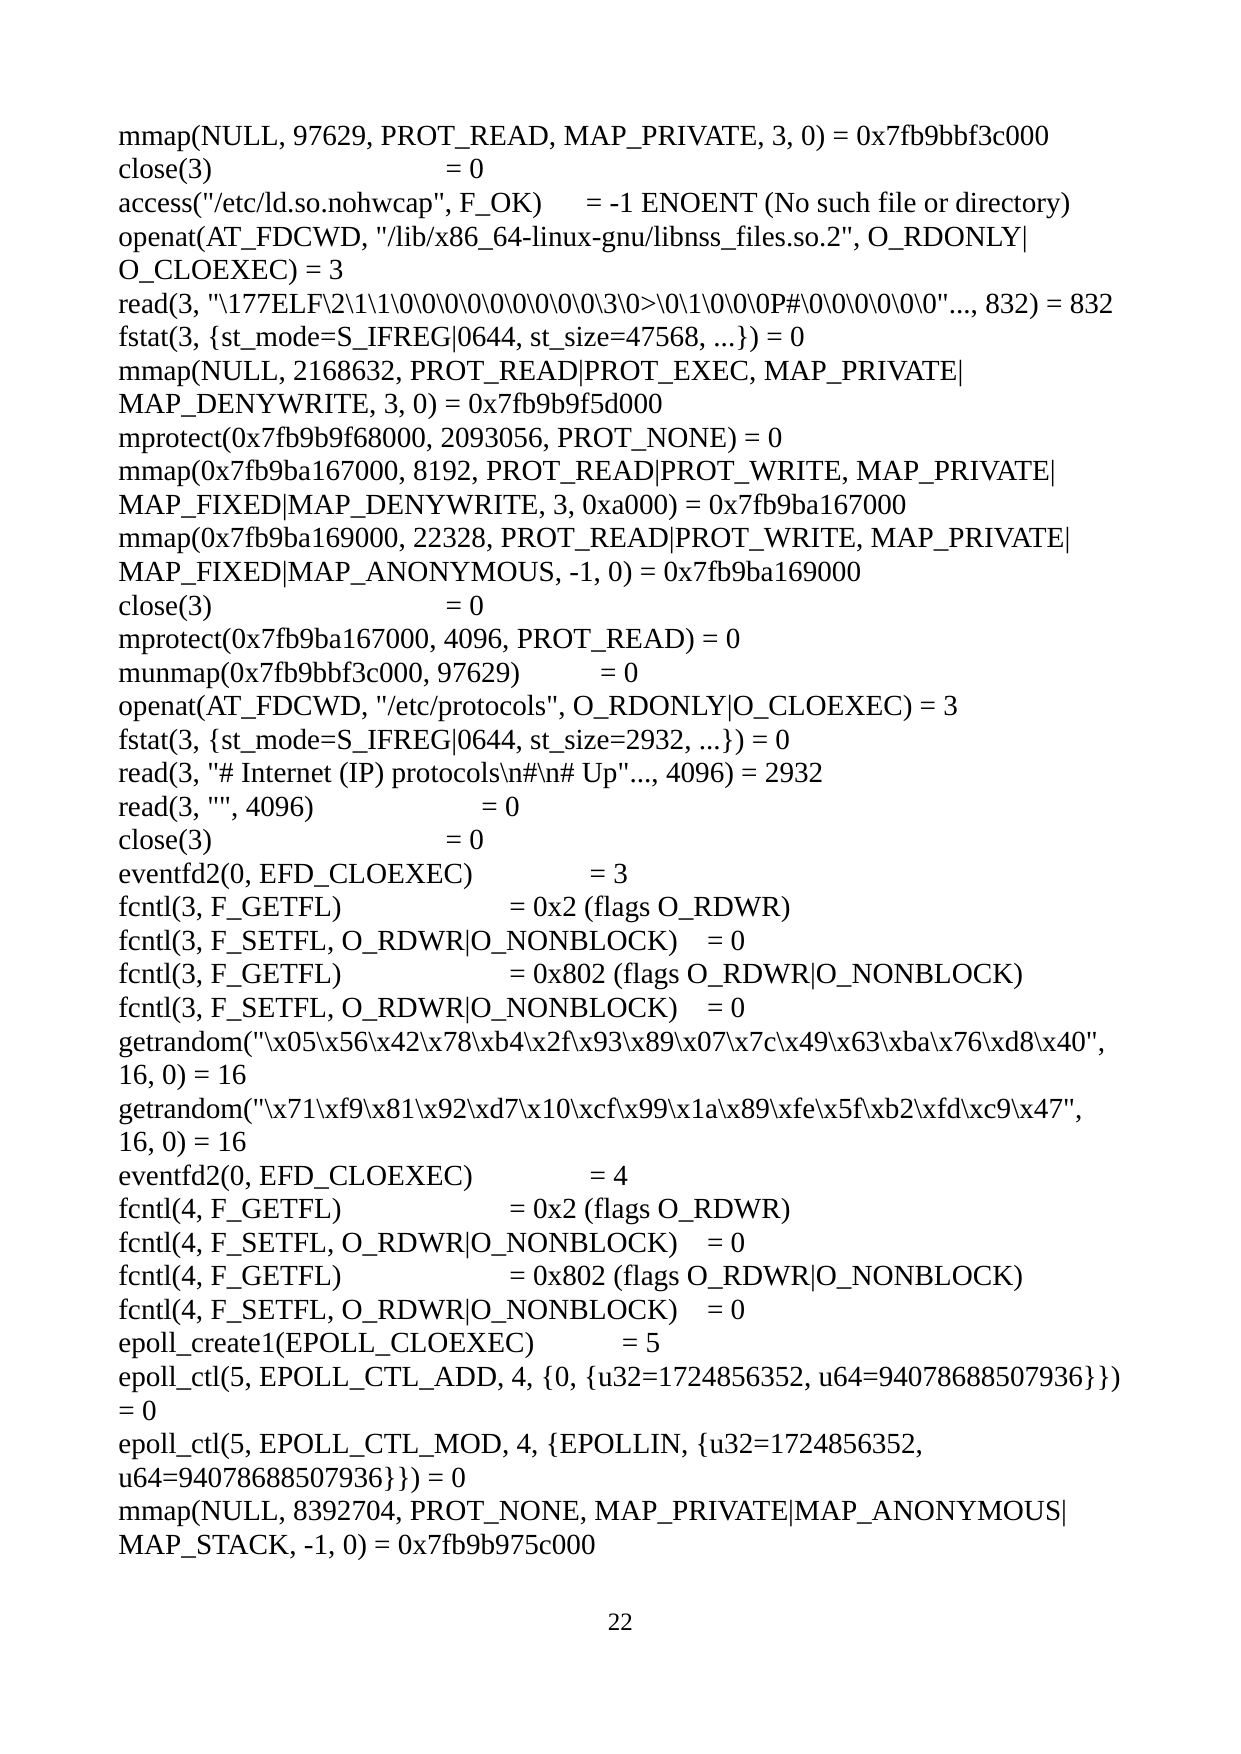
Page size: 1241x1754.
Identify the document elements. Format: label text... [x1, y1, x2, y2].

text fstat(3, {st_mode=S_IFREG|0644, st_size=2932, ...}) = 0 [118, 722, 1122, 755]
text getrandom("\x71\xf9\x81\x92\xd7\x10\xcf\x99\x1a\x89\xfe\x5f\xb2\xfd\xc9\x47", 16, 0) = 16 [118, 1091, 1122, 1158]
text access("/etc/ld.so.nohwcap", F_OK) = -1 ENOENT (No such file or directory) [118, 185, 1122, 219]
text read(3, "# Internet (IP) protocols\n#\n# Up"..., 4096) = 2932 [118, 755, 1122, 789]
text munmap(0x7fb9bbf3c000, 97629) = 0 [118, 655, 1122, 688]
text getrandom("\x05\x56\x42\x78\xb4\x2f\x93\x89\x07\x7c\x49\x63\xba\x76\xd8\x40", 16, 0) = 16 [118, 1024, 1122, 1091]
text mmap(0x7fb9ba167000, 8192, PROT_READ|PROT_WRITE, MAP_PRIVATE|MAP_FIXED|MAP_DENYWRITE, 3, 0xa000) = 0x7fb9ba167000 [118, 453, 1122, 521]
text mmap(NULL, 8392704, PROT_NONE, MAP_PRIVATE|MAP_ANONYMOUS|MAP_STACK, -1, 0) = 0x7fb9b975c000 [118, 1493, 1122, 1560]
text mmap(0x7fb9ba169000, 22328, PROT_READ|PROT_WRITE, MAP_PRIVATE|MAP_FIXED|MAP_ANONYMOUS, -1, 0) = 0x7fb9ba169000 [118, 521, 1122, 588]
text eventfd2(0, EFD_CLOEXEC) = 4 [118, 1158, 1122, 1191]
text fcntl(3, F_GETFL) = 0x2 (flags O_RDWR) [118, 889, 1122, 923]
text close(3) = 0 [118, 588, 1122, 621]
text fcntl(3, F_SETFL, O_RDWR|O_NONBLOCK) = 0 [118, 990, 1122, 1024]
text epoll_ctl(5, EPOLL_CTL_ADD, 4, {0, {u32=1724856352, u64=94078688507936}}) = 0 [118, 1359, 1122, 1426]
text epoll_ctl(5, EPOLL_CTL_MOD, 4, {EPOLLIN, {u32=1724856352, u64=94078688507936}}) = 0 [118, 1426, 1122, 1493]
text fstat(3, {st_mode=S_IFREG|0644, st_size=47568, ...}) = 0 [118, 319, 1122, 353]
text eventfd2(0, EFD_CLOEXEC) = 3 [118, 856, 1122, 889]
text close(3) = 0 [118, 822, 1122, 856]
text mmap(NULL, 97629, PROT_READ, MAP_PRIVATE, 3, 0) = 0x7fb9bbf3c000 [118, 118, 1122, 152]
text read(3, "\177ELF\2\1\1\0\0\0\0\0\0\0\0\0\3\0>\0\1\0\0\0P#\0\0\0\0\0\0"..., 832) = 832 [118, 286, 1122, 319]
text fcntl(3, F_GETFL) = 0x802 (flags O_RDWR|O_NONBLOCK) [118, 957, 1122, 990]
text fcntl(4, F_GETFL) = 0x802 (flags O_RDWR|O_NONBLOCK) [118, 1258, 1122, 1292]
text openat(AT_FDCWD, "/lib/x86_64-linux-gnu/libnss_files.so.2", O_RDONLY|O_CLOEXEC) = 3 [118, 219, 1122, 286]
text openat(AT_FDCWD, "/etc/protocols", O_RDONLY|O_CLOEXEC) = 3 [118, 688, 1122, 722]
text mprotect(0x7fb9ba167000, 4096, PROT_READ) = 0 [118, 621, 1122, 655]
text close(3) = 0 [118, 152, 1122, 185]
text fcntl(4, F_SETFL, O_RDWR|O_NONBLOCK) = 0 [118, 1225, 1122, 1258]
text mmap(NULL, 2168632, PROT_READ|PROT_EXEC, MAP_PRIVATE|MAP_DENYWRITE, 3, 0) = 0x7fb9b9f5d000 [118, 353, 1122, 420]
text read(3, "", 4096) = 0 [118, 789, 1122, 822]
text fcntl(4, F_SETFL, O_RDWR|O_NONBLOCK) = 0 [118, 1292, 1122, 1326]
text mprotect(0x7fb9b9f68000, 2093056, PROT_NONE) = 0 [118, 420, 1122, 453]
text epoll_create1(EPOLL_CLOEXEC) = 5 [118, 1326, 1122, 1359]
text fcntl(3, F_SETFL, O_RDWR|O_NONBLOCK) = 0 [118, 923, 1122, 957]
text fcntl(4, F_GETFL) = 0x2 (flags O_RDWR) [118, 1191, 1122, 1225]
